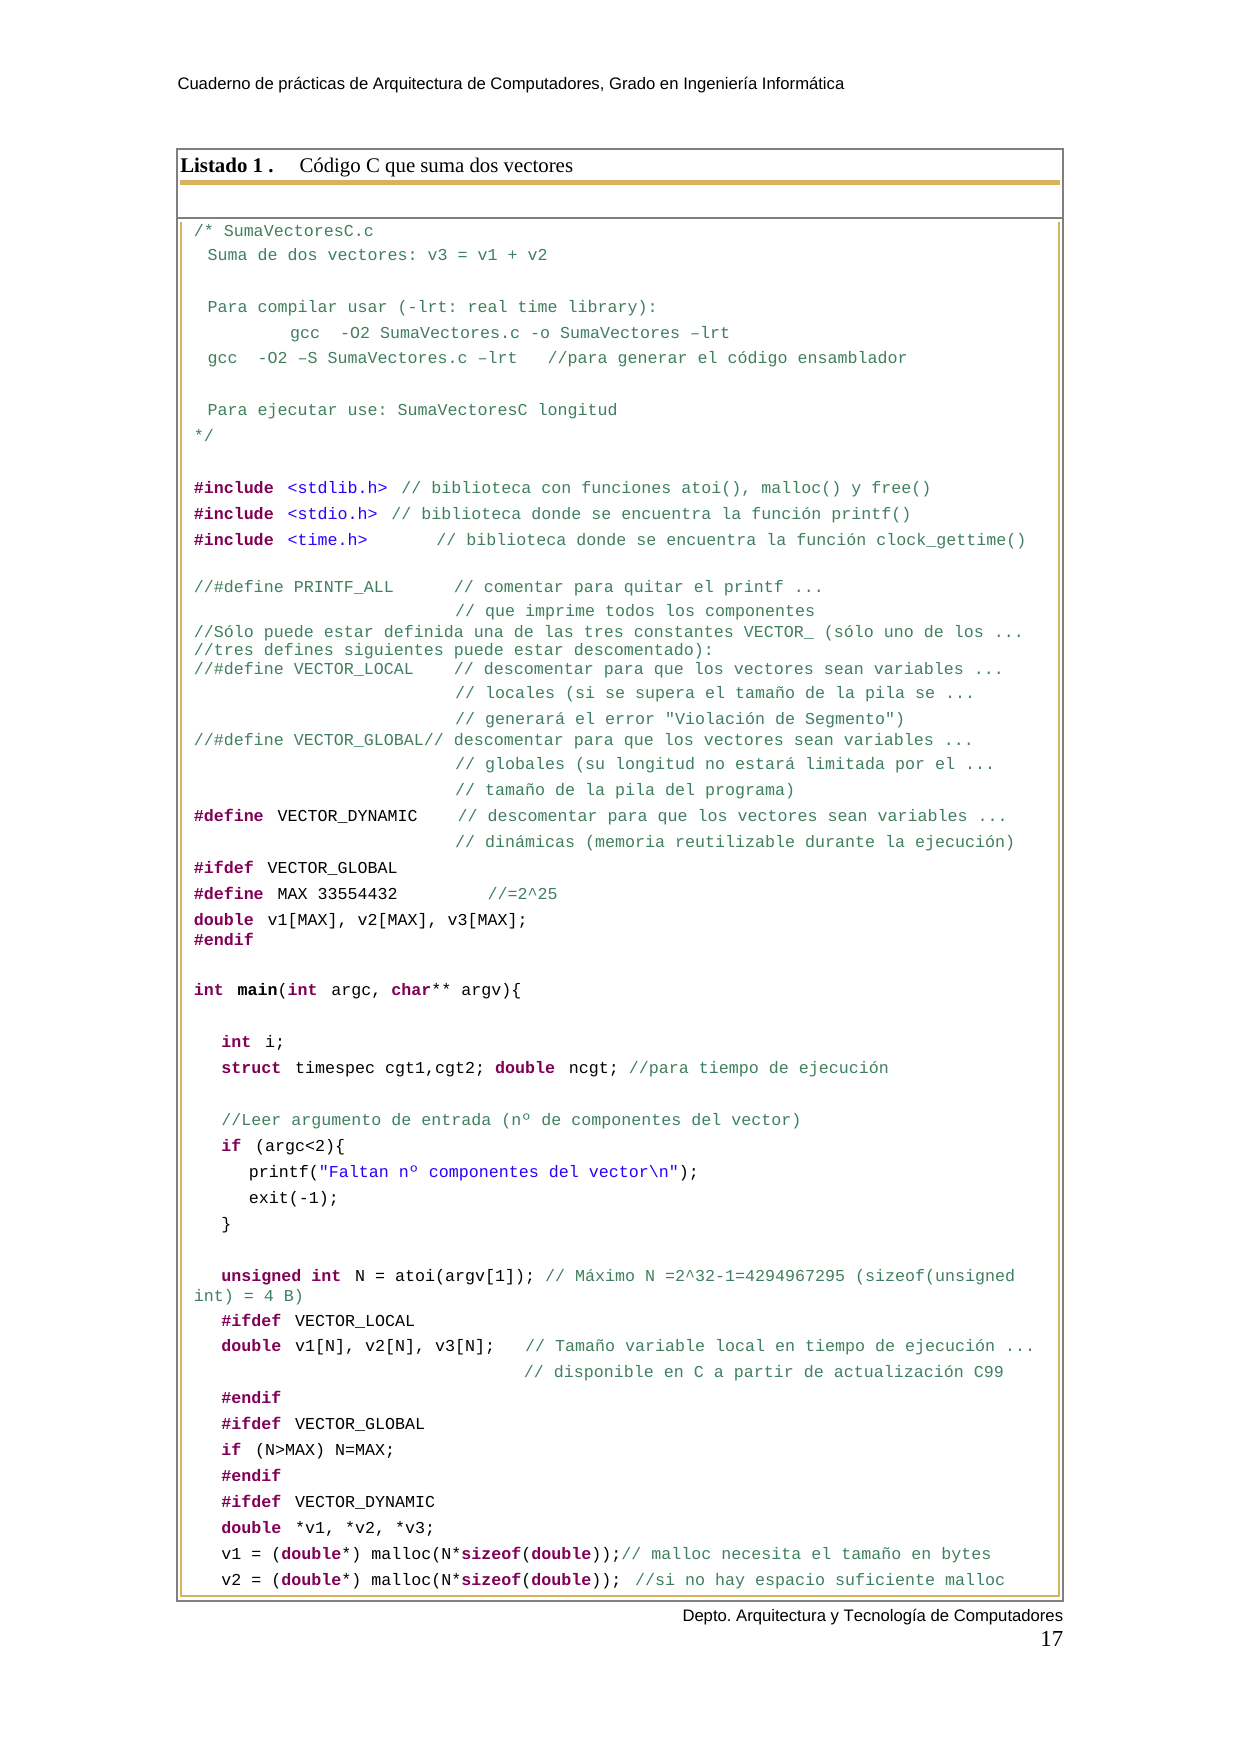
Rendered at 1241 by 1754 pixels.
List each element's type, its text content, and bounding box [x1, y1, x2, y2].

table_cell /* SumaVectoresC.c Suma de dos vectores: v3 = v1 + v2 Para compilar usar (-lrt: real time library): gcc -O2 SumaVectores.c -o SumaVectores –lrt gcc -O2 –S SumaVectores.c –lrt //para generar el código ensamblador Para ejecutar use: SumaVectoresC longitud */ #include <stdlib.h> // biblioteca con funciones atoi(), malloc() y free() #include <stdio.h> // biblioteca donde se encuentra la función printf() #include <time.h> // biblioteca donde se encuentra la función clock_gettime() //#define PRINTF_ALL // comentar para quitar el printf ... // que imprime todos los componentes //Sólo puede estar definida una de las tres constantes VECTOR_ (sólo uno de los ... //tres defines siguientes puede estar descomentado): //#define VECTOR_LOCAL // descomentar para que los vectores sean variables ... // locales (si se supera el tamaño de la pila se ... // generará el error "Violación de Segmento") //#define VECTOR_GLOBAL// descomentar para que los vectores sean variables ... // globales (su longitud no estará limitada por el ... // tamaño de la pila del programa) #define VECTOR_DYNAMIC // descomentar para que los vectores sean variables ... // dinámicas (memoria reutilizable durante la ejecución) #ifdef VECTOR_GLOBAL #define MAX 33554432 //=2^25 double v1[MAX], v2[MAX], v3[MAX]; #endif int main(int argc, char** argv){ int i; struct timespec cgt1,cgt2; double ncgt; //para tiempo de ejecución //Leer argumento de entrada (nº de componentes del vector) if (argc<2){ printf("Faltan nº componentes del vector\n"); exit(-1); } unsigned int N = atoi(argv[1]); // Máximo N =2^32-1=4294967295 (sizeof(unsigned int) = 4 B) #ifdef VECTOR_LOCAL double v1[N], v2[N], v3[N]; // Tamaño variable local en tiempo de ejecución ... // disponible en C a partir de actualización C99 #endif #ifdef VECTOR_GLOBAL if (N>MAX) N=MAX; #endif #ifdef VECTOR_DYNAMIC double *v1, *v2, *v3; v1 = (double*) malloc(N*sizeof(double));// malloc necesita el tamaño en bytes v2 = (double*) malloc(N*sizeof(double)); //si no hay espacio suficiente malloc [178, 219, 1062, 1600]
table_header Listado 1 . Código C que suma dos vectores [178, 150, 1062, 217]
